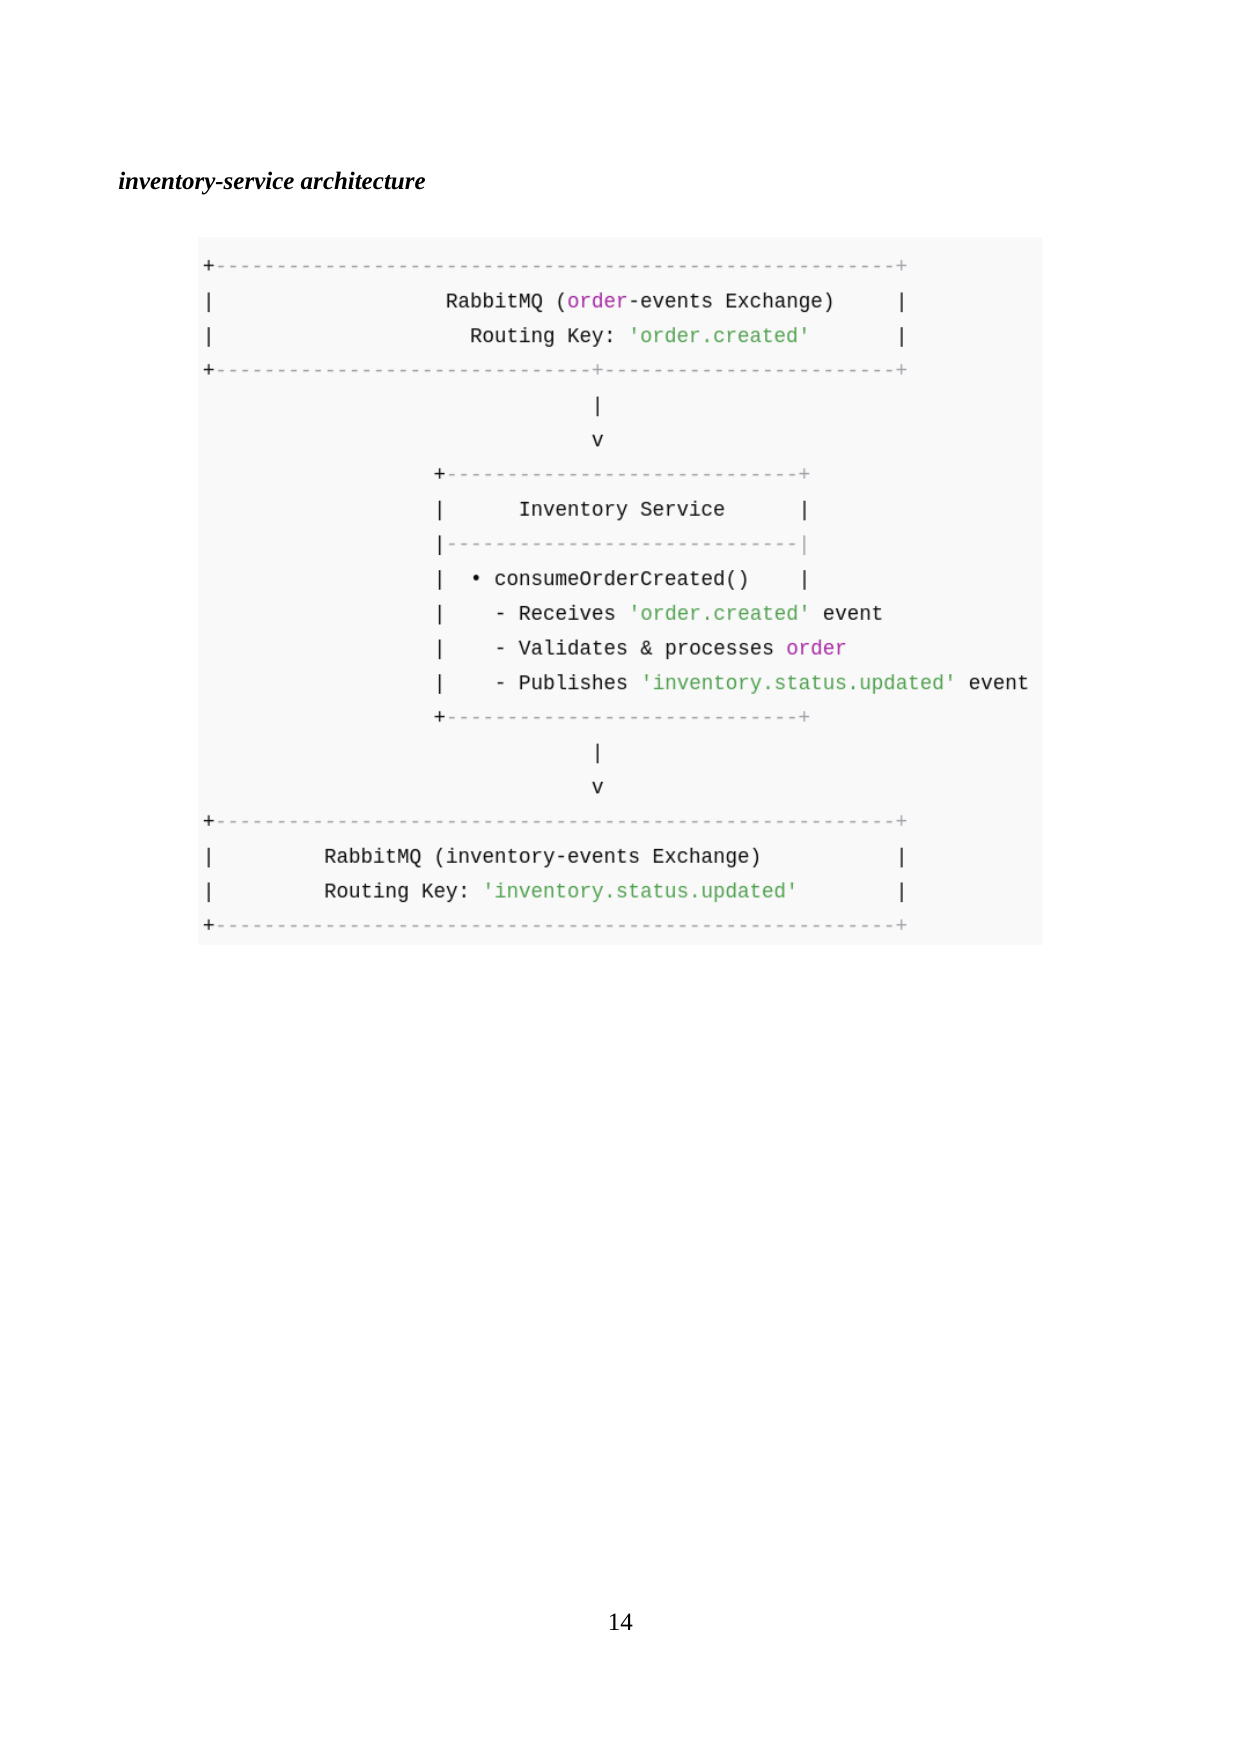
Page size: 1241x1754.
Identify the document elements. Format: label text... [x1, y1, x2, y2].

text inventory-service architecture [118, 166, 1122, 194]
picture [197, 237, 1043, 945]
